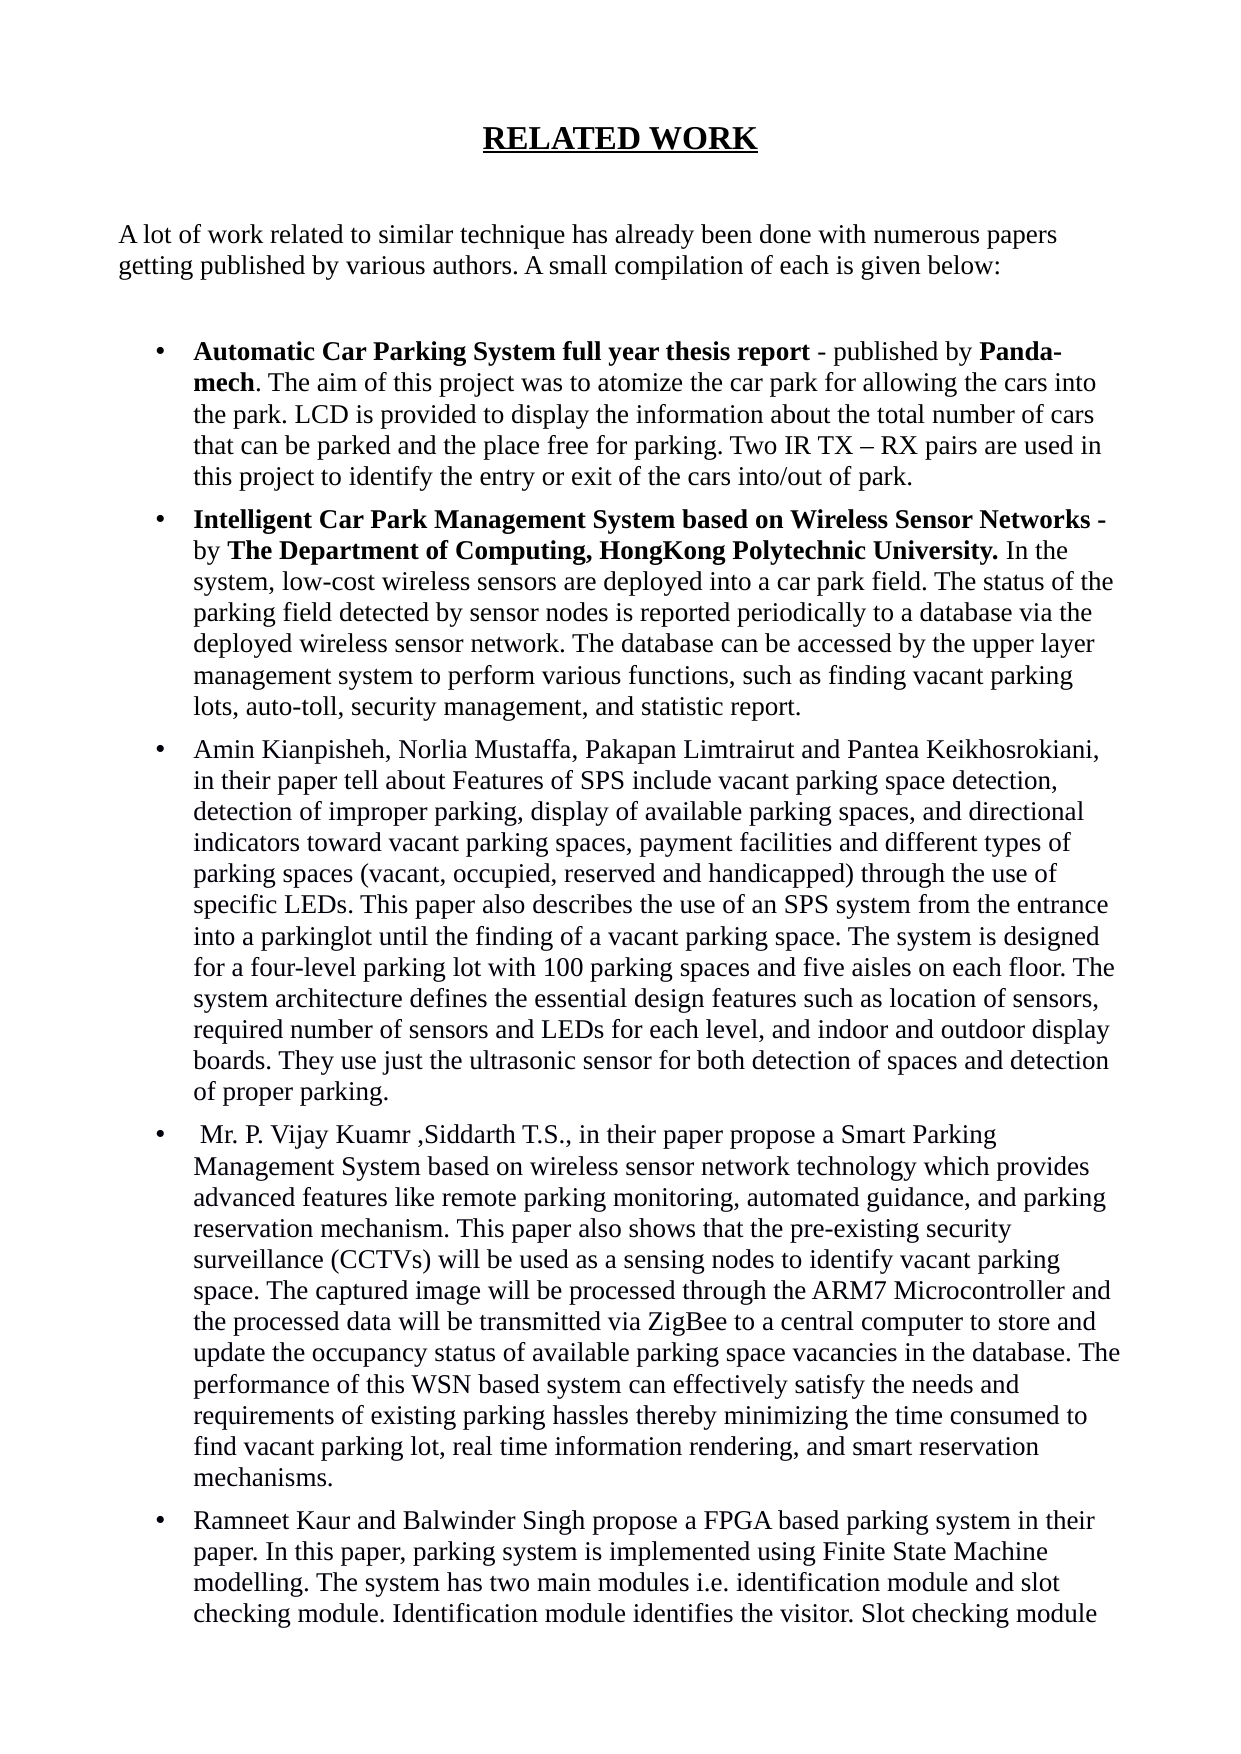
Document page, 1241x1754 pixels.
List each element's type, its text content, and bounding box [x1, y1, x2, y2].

list Mr. P. Vijay Kuamr ,Siddarth T.S., in their paper propose a Smart Parking Management System based on wireless sensor network technology which provides advanced features like remote parking monitoring, automated guidance, and parking reservation mechanism. This paper also shows that the pre-existing security surveillance (CCTVs) will be used as a sensing nodes to identify vacant parking space. The captured image will be processed through the ARM7 Microcontroller and the processed data will be transmitted via ZigBee to a central computer to store and update the occupancy status of available parking space vacancies in the database. The performance of this WSN based system can effectively satisfy the needs and requirements of existing parking hassles thereby minimizing the time consumed to find vacant parking lot, real time information rendering, and smart reservation mechanisms. [156, 1118, 1122, 1492]
list Ramneet Kaur and Balwinder Singh propose a FPGA based parking system in their paper. In this paper, parking system is implemented using Finite State Machine modelling. The system has two main modules i.e. identification module and slot checking module. Identification module identifies the visitor. Slot checking module [156, 1504, 1122, 1629]
list Amin Kianpisheh, Norlia Mustaffa, Pakapan Limtrairut and Pantea Keikhosrokiani, in their paper tell about Features of SPS include vacant parking space detection, detection of improper parking, display of available parking spaces, and directional indicators toward vacant parking spaces, payment facilities and different types of parking spaces (vacant, occupied, reserved and handicapped) through the use of specific LEDs. This paper also describes the use of an SPS system from the entrance into a parkinglot until the finding of a vacant parking space. The system is designed for a four-level parking lot with 100 parking spaces and five aisles on each floor. The system architecture defines the essential design features such as location of sensors, required number of sensors and LEDs for each level, and indoor and outdoor display boards. They use just the ultrasonic sensor for both detection of spaces and detection of proper parking. [156, 733, 1122, 1107]
list Automatic Car Parking System full year thesis report - published by Panda-mech. The aim of this project was to atomize the car park for allowing the cars into the park. LCD is provided to display the information about the total number of cars that can be parked and the place free for parking. Two IR TX – RX pairs are used in this project to identify the entry or exit of the cars into/out of park. [156, 335, 1122, 491]
list Intelligent Car Park Management System based on Wireless Sensor Networks - by The Department of Computing, HongKong Polytechnic University. In the system, low-cost wireless sensors are deployed into a car park field. The status of the parking field detected by sensor nodes is reported periodically to a database via the deployed wireless sensor network. The database can be accessed by the upper layer management system to perform various functions, such as finding vacant parking lots, auto-toll, security management, and statistic report. [156, 503, 1122, 721]
text RELATED WORK [118, 118, 1122, 156]
text A lot of work related to similar technique has already been done with numerous papers getting published by various authors. A small compilation of each is given below: [118, 218, 1122, 281]
